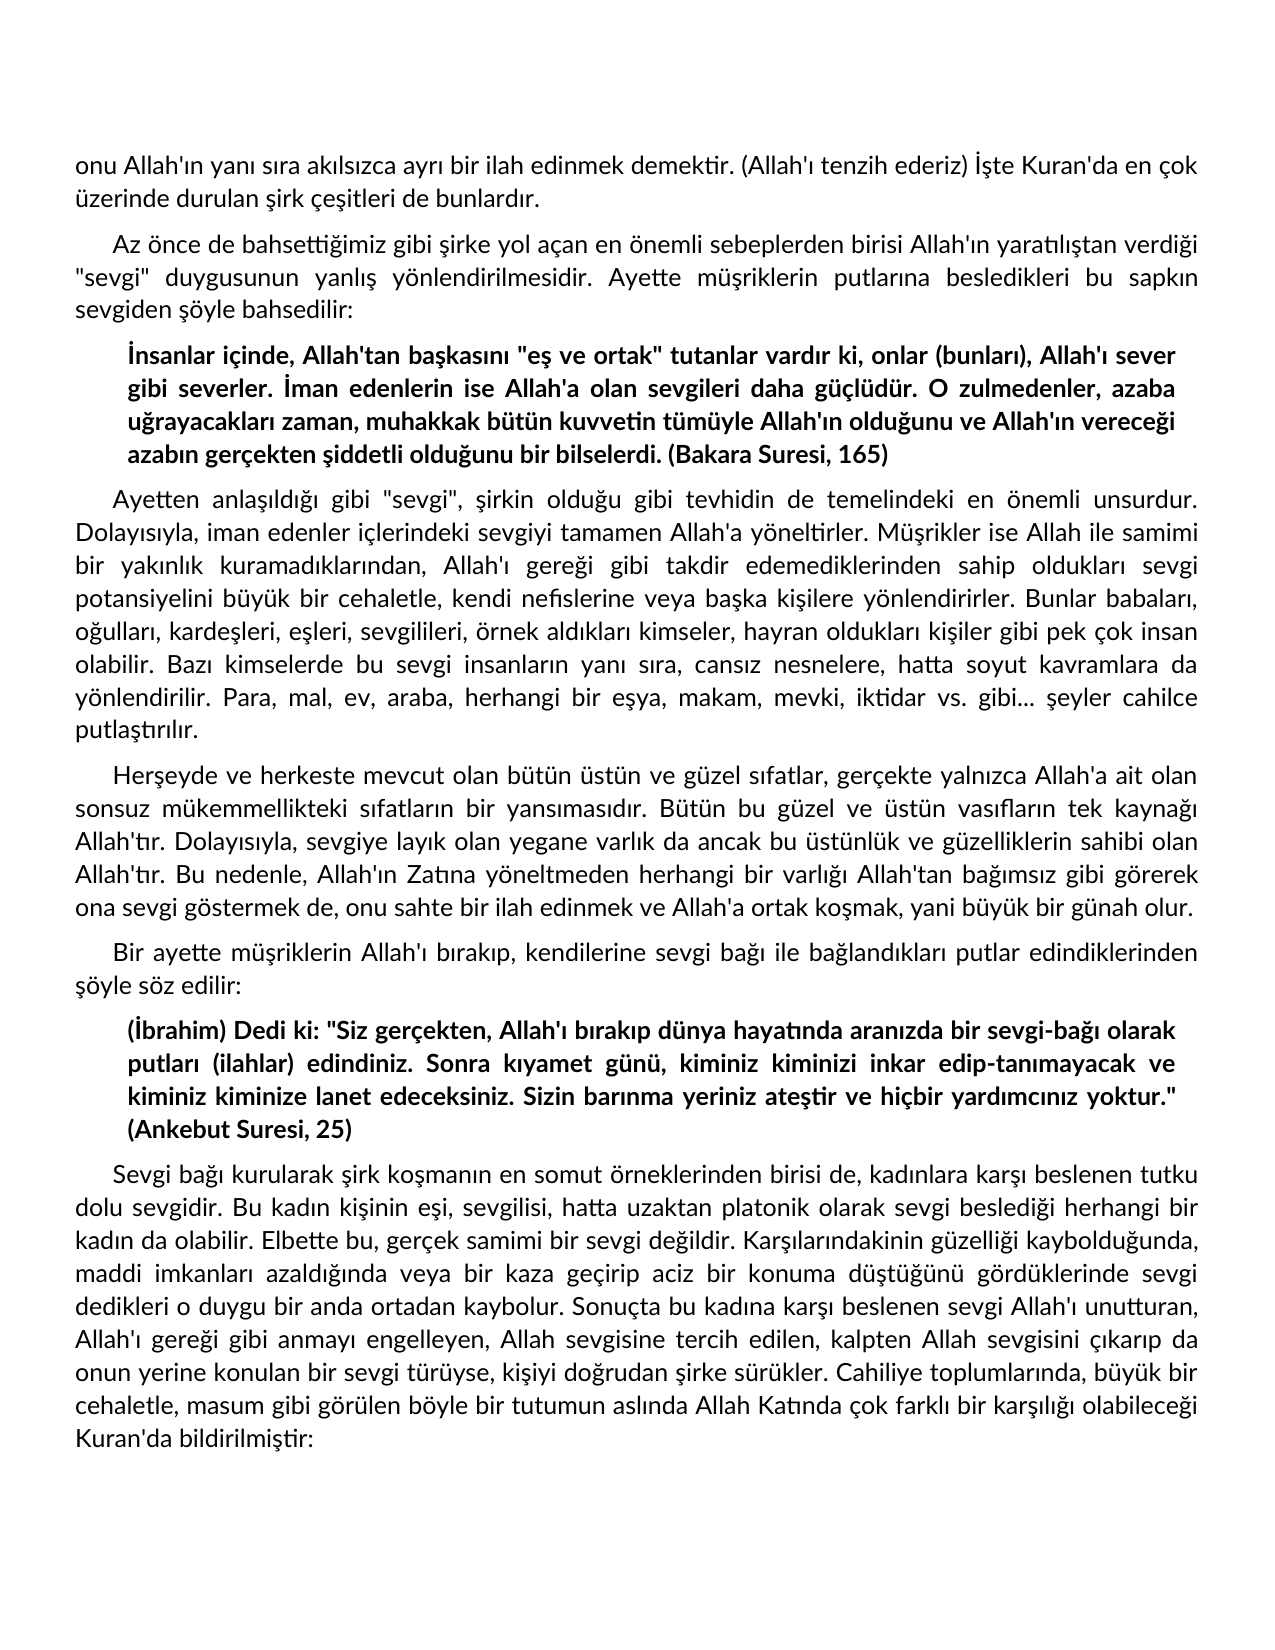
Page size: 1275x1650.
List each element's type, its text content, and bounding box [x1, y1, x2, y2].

text onu Allah'ın yanı sıra akılsızca ayrı bir ilah edinmek demektir. (Allah'ı tenzih ederiz) İşte Kuran'da en çok üzerinde durulan şirk çeşitleri de bunlardır. [75, 150, 1200, 213]
text Sevgi bağı kurularak şirk koşmanın en somut örneklerinden birisi de, kadınlara karşı beslenen tutku dolu sevgidir. Bu kadın kişinin eşi, sevgilisi, hatta uzaktan platonik olarak sevgi beslediği herhangi bir kadın da olabilir. Elbette bu, gerçek samimi bir sevgi değildir. Karşılarındakinin güzelliği kaybolduğunda, maddi imkanları azaldığında veya bir kaza geçirip aciz bir konuma düştüğünü gördüklerinde sevgi dedikleri o duygu bir anda ortadan kaybolur. Sonuçta bu kadına karşı beslenen sevgi Allah'ı unutturan, Allah'ı gereği gibi anmayı engelleyen, Allah sevgisine tercih edilen, kalpten Allah sevgisini çıkarıp da onun yerine konulan bir sevgi türüyse, kişiyi doğrudan şirke sürükler. Cahiliye toplumlarında, büyük bir cehaletle, masum gibi görülen böyle bir tutumun aslında Allah Katında çok farklı bir karşılığı olabileceği Kuran'da bildirilmiştir: [75, 1159, 1200, 1452]
text Ayetten anlaşıldığı gibi "sevgi", şirkin olduğu gibi tevhidin de temelindeki en önemli unsurdur. Dolayısıyla, iman edenler içlerindeki sevgiyi tamamen Allah'a yöneltirler. Müşrikler ise Allah ile samimi bir yakınlık kuramadıklarından, Allah'ı gereği gibi takdir edemediklerinden sahip oldukları sevgi potansiyelini büyük bir cehaletle, kendi nefislerine veya başka kişilere yönlendirirler. Bunlar babaları, oğulları, kardeşleri, eşleri, sevgilileri, örnek aldıkları kimseler, hayran oldukları kişiler gibi pek çok insan olabilir. Bazı kimselerde bu sevgi insanların yanı sıra, cansız nesnelere, hatta soyut kavramlara da yönlendirilir. Para, mal, ev, araba, herhangi bir eşya, makam, mevki, iktidar vs. gibi... şeyler cahilce putlaştırılır. [75, 484, 1200, 744]
text İnsanlar içinde, Allah'tan başkasını "eş ve ortak" tutanlar vardır ki, onlar (bunları), Allah'ı sever gibi severler. İman edenlerin ise Allah'a olan sevgileri daha güçlüdür. O zulmedenler, azaba uğrayacakları zaman, muhakkak bütün kuvvetin tümüyle Allah'ın olduğunu ve Allah'ın vereceği azabın gerçekten şiddetli olduğunu bir bilselerdi. (Bakara Suresi, 165) [127, 339, 1177, 468]
text Az önce de bahsettiğimiz gibi şirke yol açan en önemli sebeplerden birisi Allah'ın yaratılıştan verdiği "sevgi" duygusunun yanlış yönlendirilmesidir. Ayette müşriklerin putlarına besledikleri bu sapkın sevgiden şöyle bahsedilir: [75, 228, 1200, 324]
text (İbrahim) Dedi ki: "Siz gerçekten, Allah'ı bırakıp dünya hayatında aranızda bir sevgi-bağı olarak putları (ilahlar) edindiniz. Sonra kıyamet günü, kiminiz kiminizi inkar edip-tanımayacak ve kiminiz kiminize lanet edeceksiniz. Sizin barınma yeriniz ateştir ve hiçbir yardımcınız yoktur." (Ankebut Suresi, 25) [127, 1015, 1177, 1144]
text Bir ayette müşriklerin Allah'ı bırakıp, kendilerine sevgi bağı ile bağlandıkları putlar edindiklerinden şöyle söz edilir: [75, 937, 1200, 999]
text Herşeyde ve herkeste mevcut olan bütün üstün ve güzel sıfatlar, gerçekte yalnızca Allah'a ait olan sonsuz mükemmellikteki sıfatların bir yansımasıdır. Bütün bu güzel ve üstün vasıfların tek kaynağı Allah'tır. Dolayısıyla, sevgiye layık olan yegane varlık da ancak bu üstünlük ve güzelliklerin sahibi olan Allah'tır. Bu nedenle, Allah'ın Zatına yöneltmeden herhangi bir varlığı Allah'tan bağımsız gibi görerek ona sevgi göstermek de, onu sahte bir ilah edinmek ve Allah'a ortak koşmak, yani büyük bir günah olur. [75, 759, 1200, 921]
